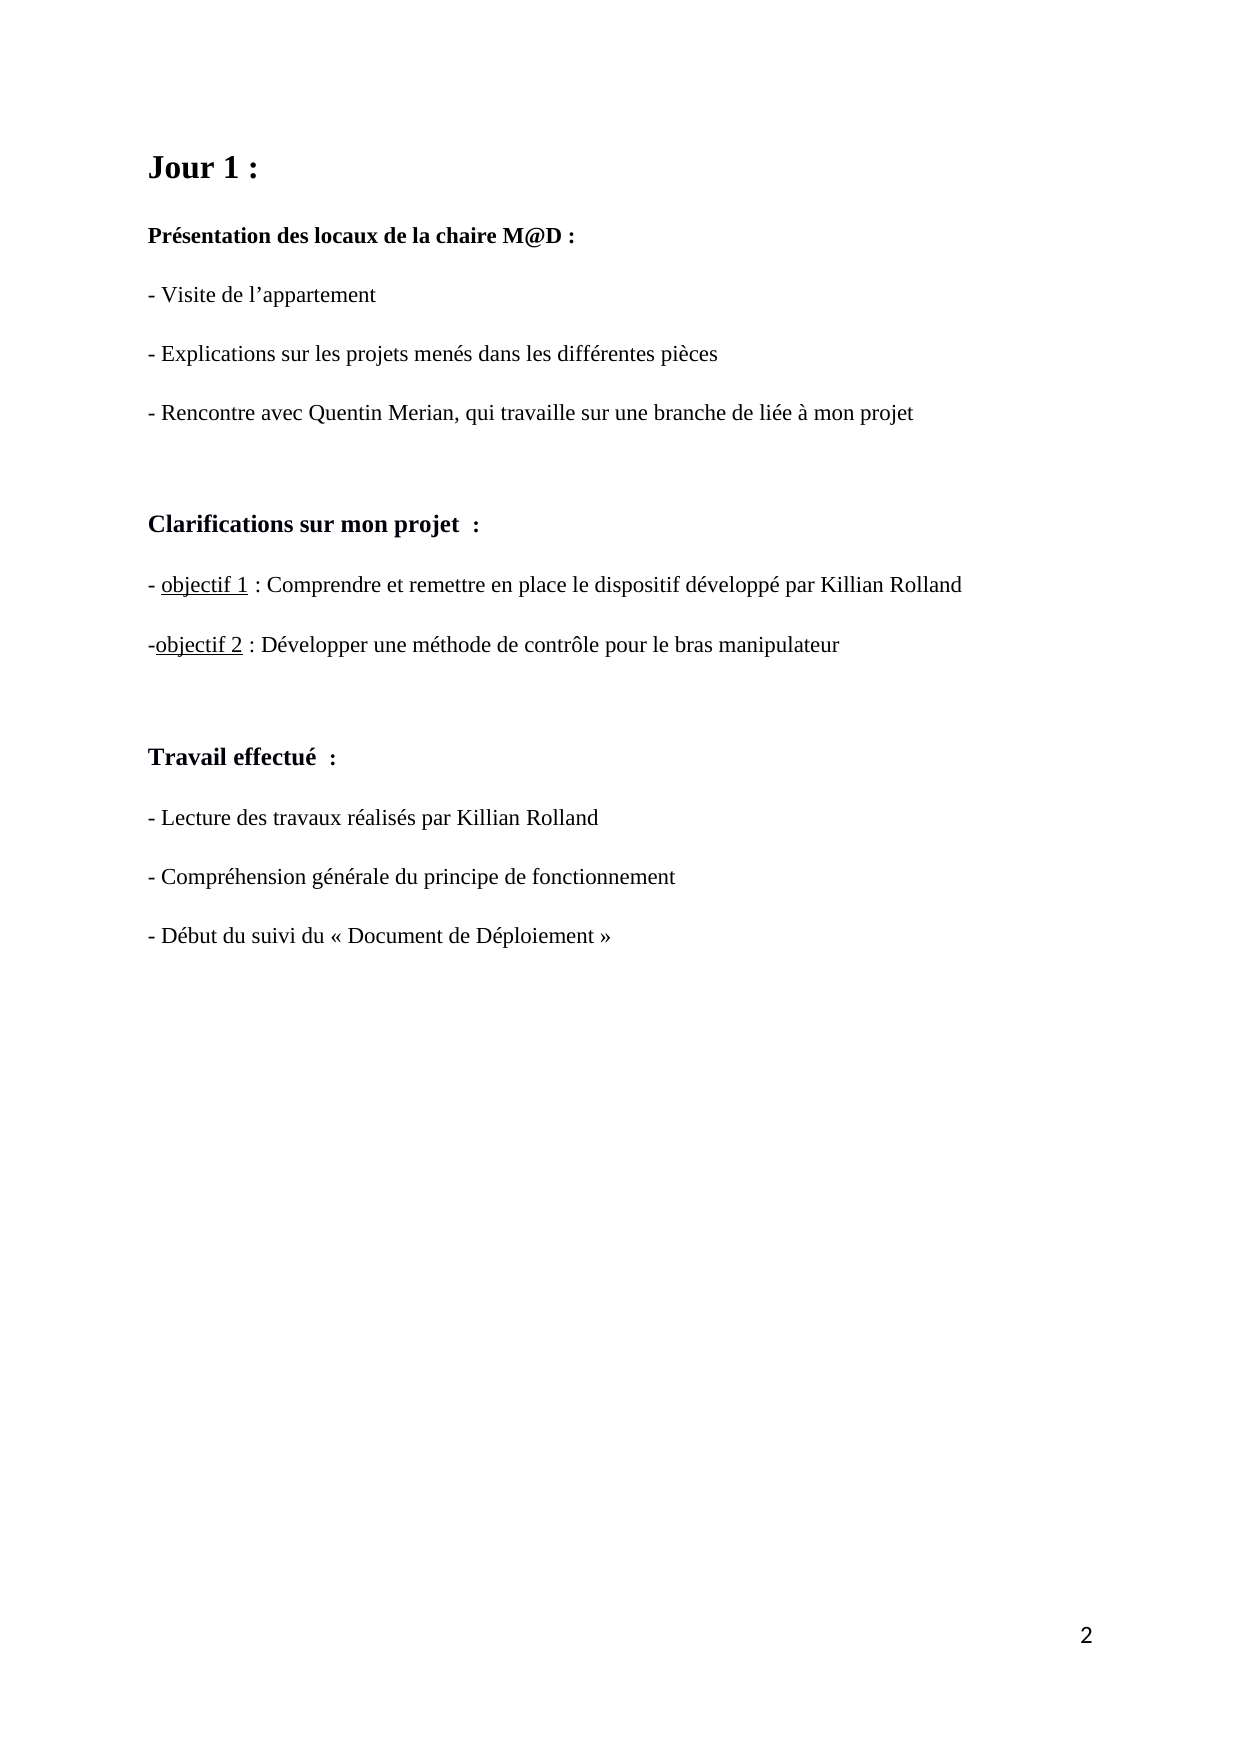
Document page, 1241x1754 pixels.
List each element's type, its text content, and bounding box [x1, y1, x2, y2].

text -objectif 2 : Développer une méthode de contrôle pour le bras manipulateur [148, 631, 1092, 657]
text - objectif 1 : Comprendre et remettre en place le dispositif développé par Killian Rolland [148, 571, 1092, 597]
text Travail effectué : [148, 742, 1092, 770]
text - Rencontre avec Quentin Merian, qui travaille sur une branche de liée à mon projet [148, 399, 1092, 425]
text - Compréhension générale du principe de fonctionnement [148, 863, 1092, 889]
text Jour 1 : [148, 148, 1092, 186]
text - Visite de l’appartement [148, 281, 1092, 307]
text - Explications sur les projets menés dans les différentes pièces [148, 340, 1092, 366]
text Clarifications sur mon projet : [148, 509, 1092, 538]
text - Lecture des travaux réalisés par Killian Rolland [148, 804, 1092, 830]
text - Début du suivi du « Document de Déploiement » [148, 922, 1092, 948]
text Présentation des locaux de la chaire M@D : [148, 222, 1092, 248]
